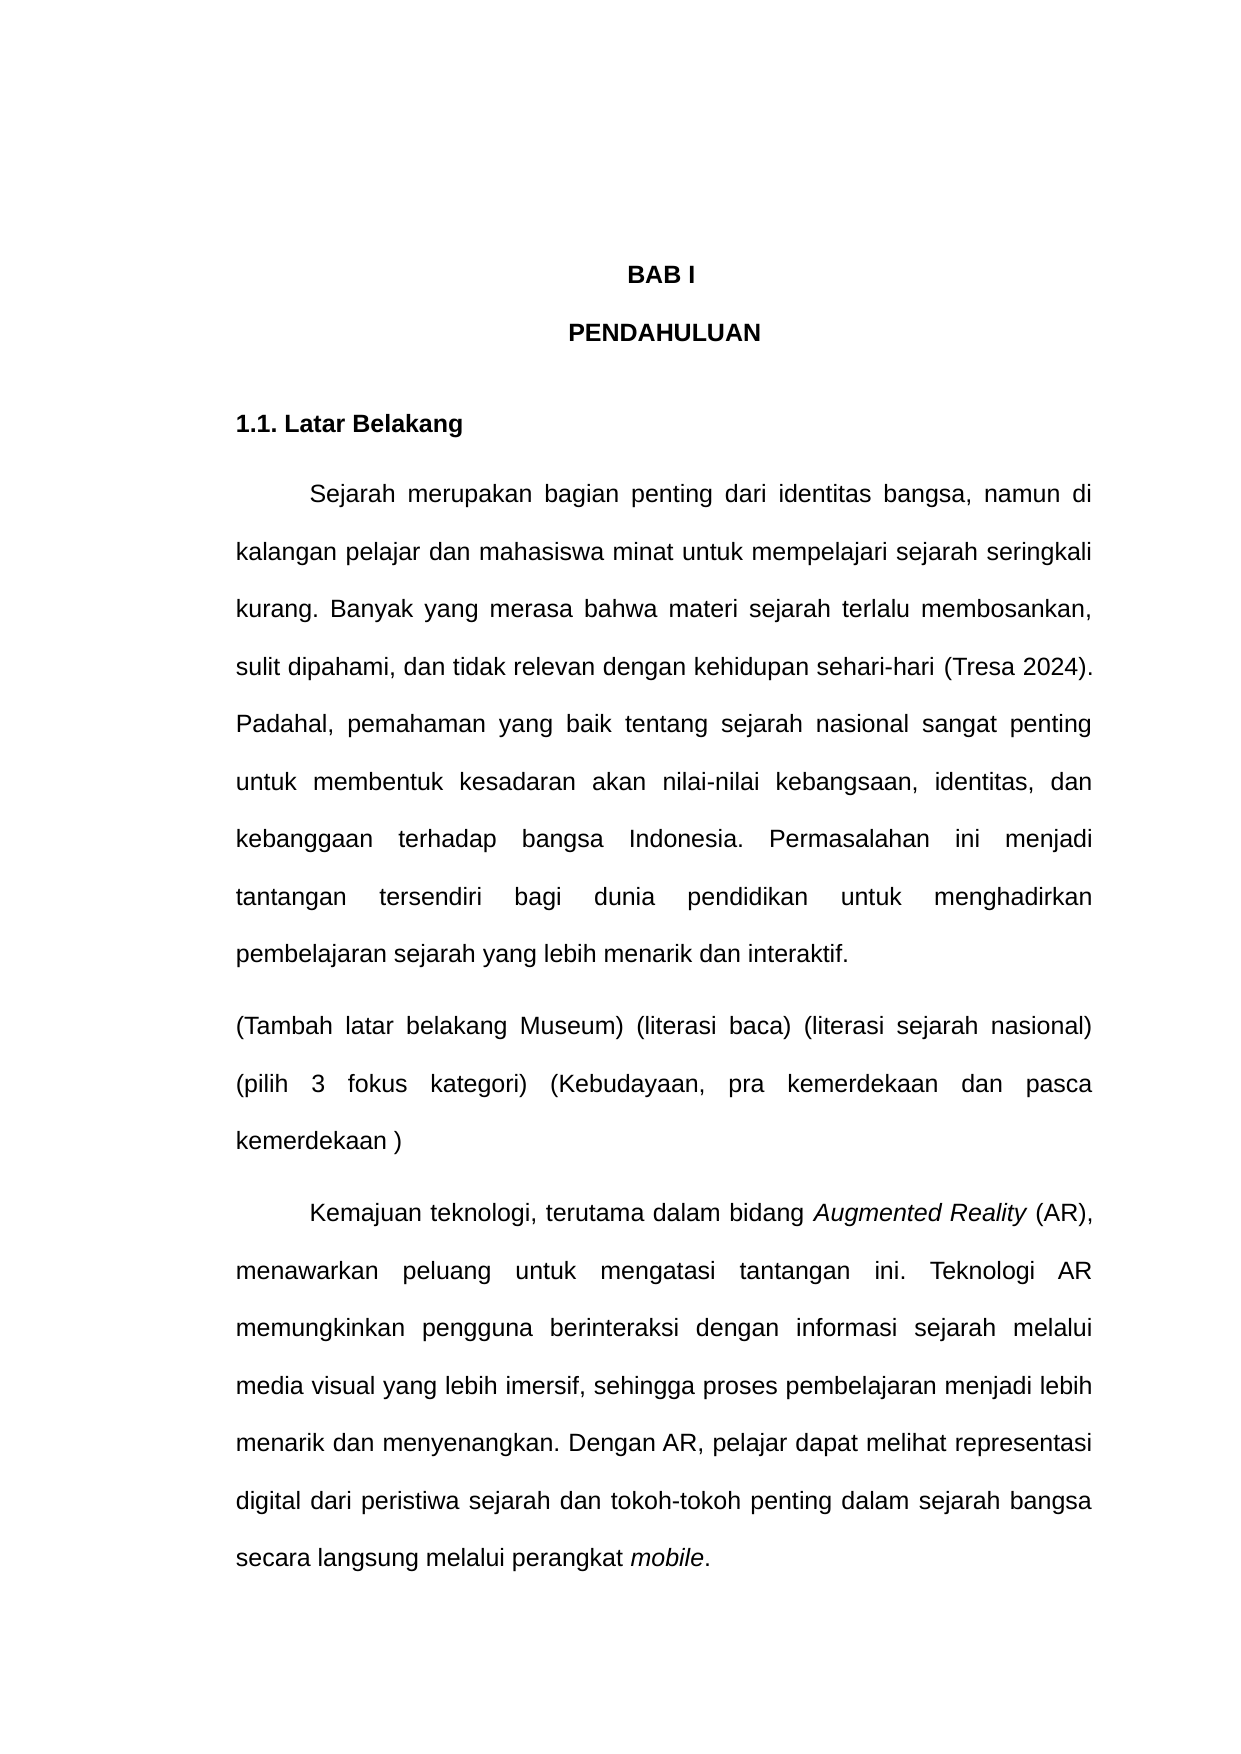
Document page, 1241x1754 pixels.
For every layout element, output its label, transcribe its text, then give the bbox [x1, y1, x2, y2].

subtitle BAB I PENDAHULUAN [236, 261, 1093, 347]
text Kemajuan teknologi, terutama dalam bidang Augmented Reality (AR), menawarkan peluang untuk mengatasi tantangan ini. Teknologi AR memungkinkan pengguna berinteraksi dengan informasi sejarah melalui media visual yang lebih imersif, sehingga proses pembelajaran menjadi lebih menarik dan menyenangkan. Dengan AR, pelajar dapat melihat representasi digital dari peristiwa sejarah dan tokoh-tokoh penting dalam sejarah bangsa secara langsung melalui perangkat mobile. [236, 1198, 1093, 1572]
text Sejarah merupakan bagian penting dari identitas bangsa, namun di kalangan pelajar dan mahasiswa minat untuk mempelajari sejarah seringkali kurang. Banyak yang merasa bahwa materi sejarah terlalu membosankan, sulit dipahami, dan tidak relevan dengan kehidupan sehari-hari (Tresa 2024). Padahal, pemahaman yang baik tentang sejarah nasional sangat penting untuk membentuk kesadaran akan nilai-nilai kebangsaan, identitas, dan kebanggaan terhadap bangsa Indonesia. Permasalahan ini menjadi tantangan tersendiri bagi dunia pendidikan untuk menghadirkan pembelajaran sejarah yang lebih menarik dan interaktif. [236, 479, 1093, 968]
text (Tambah latar belakang Museum) (literasi baca) (literasi sejarah nasional)(pilih 3 fokus kategori) (Kebudayaan, pra kemerdekaan dan pasca kemerdekaan ) [236, 1011, 1093, 1155]
subtitle 1.1. Latar Belakang [236, 409, 1093, 438]
